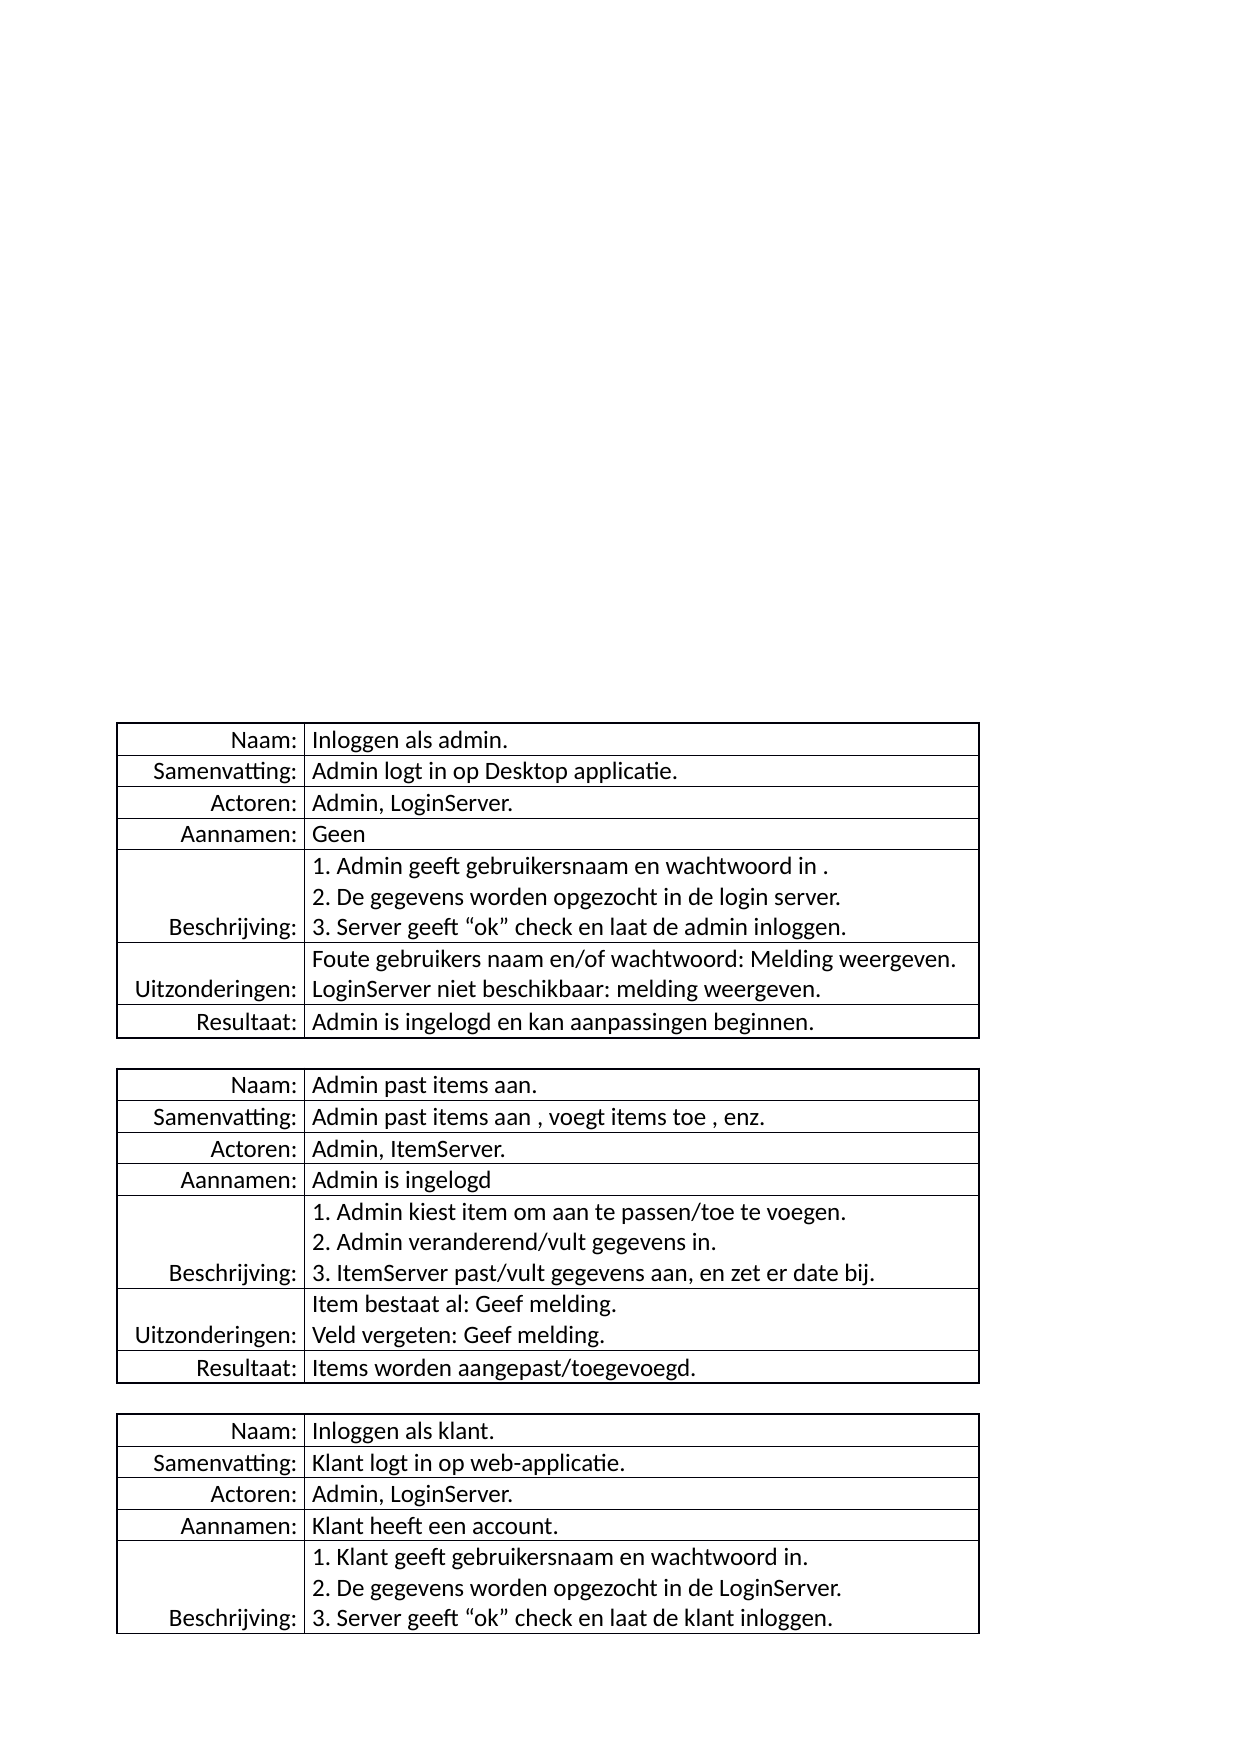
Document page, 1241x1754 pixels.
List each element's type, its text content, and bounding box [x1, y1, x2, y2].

table_cell Items worden aangepast/toegevoegd. [305, 1351, 978, 1382]
table_cell Beschrijving: [118, 1196, 304, 1287]
table_cell Samenvatting: [118, 1101, 304, 1132]
table_header Admin past items aan. [305, 1070, 978, 1100]
table_cell Aannamen: [118, 1510, 304, 1540]
table_cell Actoren: [118, 1133, 304, 1163]
table_cell Klant logt in op web-applicatie. [305, 1447, 978, 1477]
table_cell Admin, LoginServer. [305, 787, 978, 818]
table_header Naam: [118, 1415, 304, 1446]
table_cell Admin past items aan , voegt items toe , enz. [305, 1101, 978, 1132]
table_cell Admin, ItemServer. [305, 1133, 978, 1163]
table_cell Geen [305, 819, 978, 849]
table_cell Admin logt in op Desktop applicatie. [305, 756, 978, 786]
table_cell Uitzonderingen: [118, 943, 304, 1004]
table_cell Uitzonderingen: [118, 1289, 304, 1349]
table_cell Actoren: [118, 787, 304, 818]
table_cell Foute gebruikers naam en/of wachtwoord: Melding weergeven. LoginServer niet beschikbaar: melding weergeven. [305, 943, 978, 1004]
table_cell Beschrijving: [118, 850, 304, 942]
table_cell 1. Admin kiest item om aan te passen/toe te voegen. 2. Admin veranderend/vult gegevens in. 3. ItemServer past/vult gegevens aan, en zet er date bij. [305, 1196, 978, 1287]
table_cell Actoren: [118, 1478, 304, 1509]
table_cell Klant heeft een account. [305, 1510, 978, 1540]
table_cell Beschrijving: [118, 1541, 304, 1633]
table_cell Admin, LoginServer. [305, 1478, 978, 1509]
table_cell Samenvatting: [118, 1447, 304, 1477]
table_header Inloggen als klant. [305, 1415, 978, 1446]
table_cell Resultaat: [118, 1005, 304, 1037]
table_header Naam: [118, 724, 304, 754]
table_cell Admin is ingelogd [305, 1164, 978, 1195]
table_cell Aannamen: [118, 1164, 304, 1195]
table_header Inloggen als admin. [305, 724, 978, 754]
table_cell Resultaat: [118, 1351, 304, 1382]
table_cell Samenvatting: [118, 756, 304, 786]
table_cell 1. Klant geeft gebruikersnaam en wachtwoord in. 2. De gegevens worden opgezocht in de LoginServer. 3. Server geeft “ok” check en laat de klant inloggen. [305, 1541, 978, 1633]
table_header Naam: [118, 1070, 304, 1100]
table_cell 1. Admin geeft gebruikersnaam en wachtwoord in . 2. De gegevens worden opgezocht in de login server. 3. Server geeft “ok” check en laat de admin inloggen. [305, 850, 978, 942]
table_cell Aannamen: [118, 819, 304, 849]
table_cell Item bestaat al: Geef melding. Veld vergeten: Geef melding. [305, 1289, 978, 1349]
table_cell Admin is ingelogd en kan aanpassingen beginnen. [305, 1005, 978, 1037]
